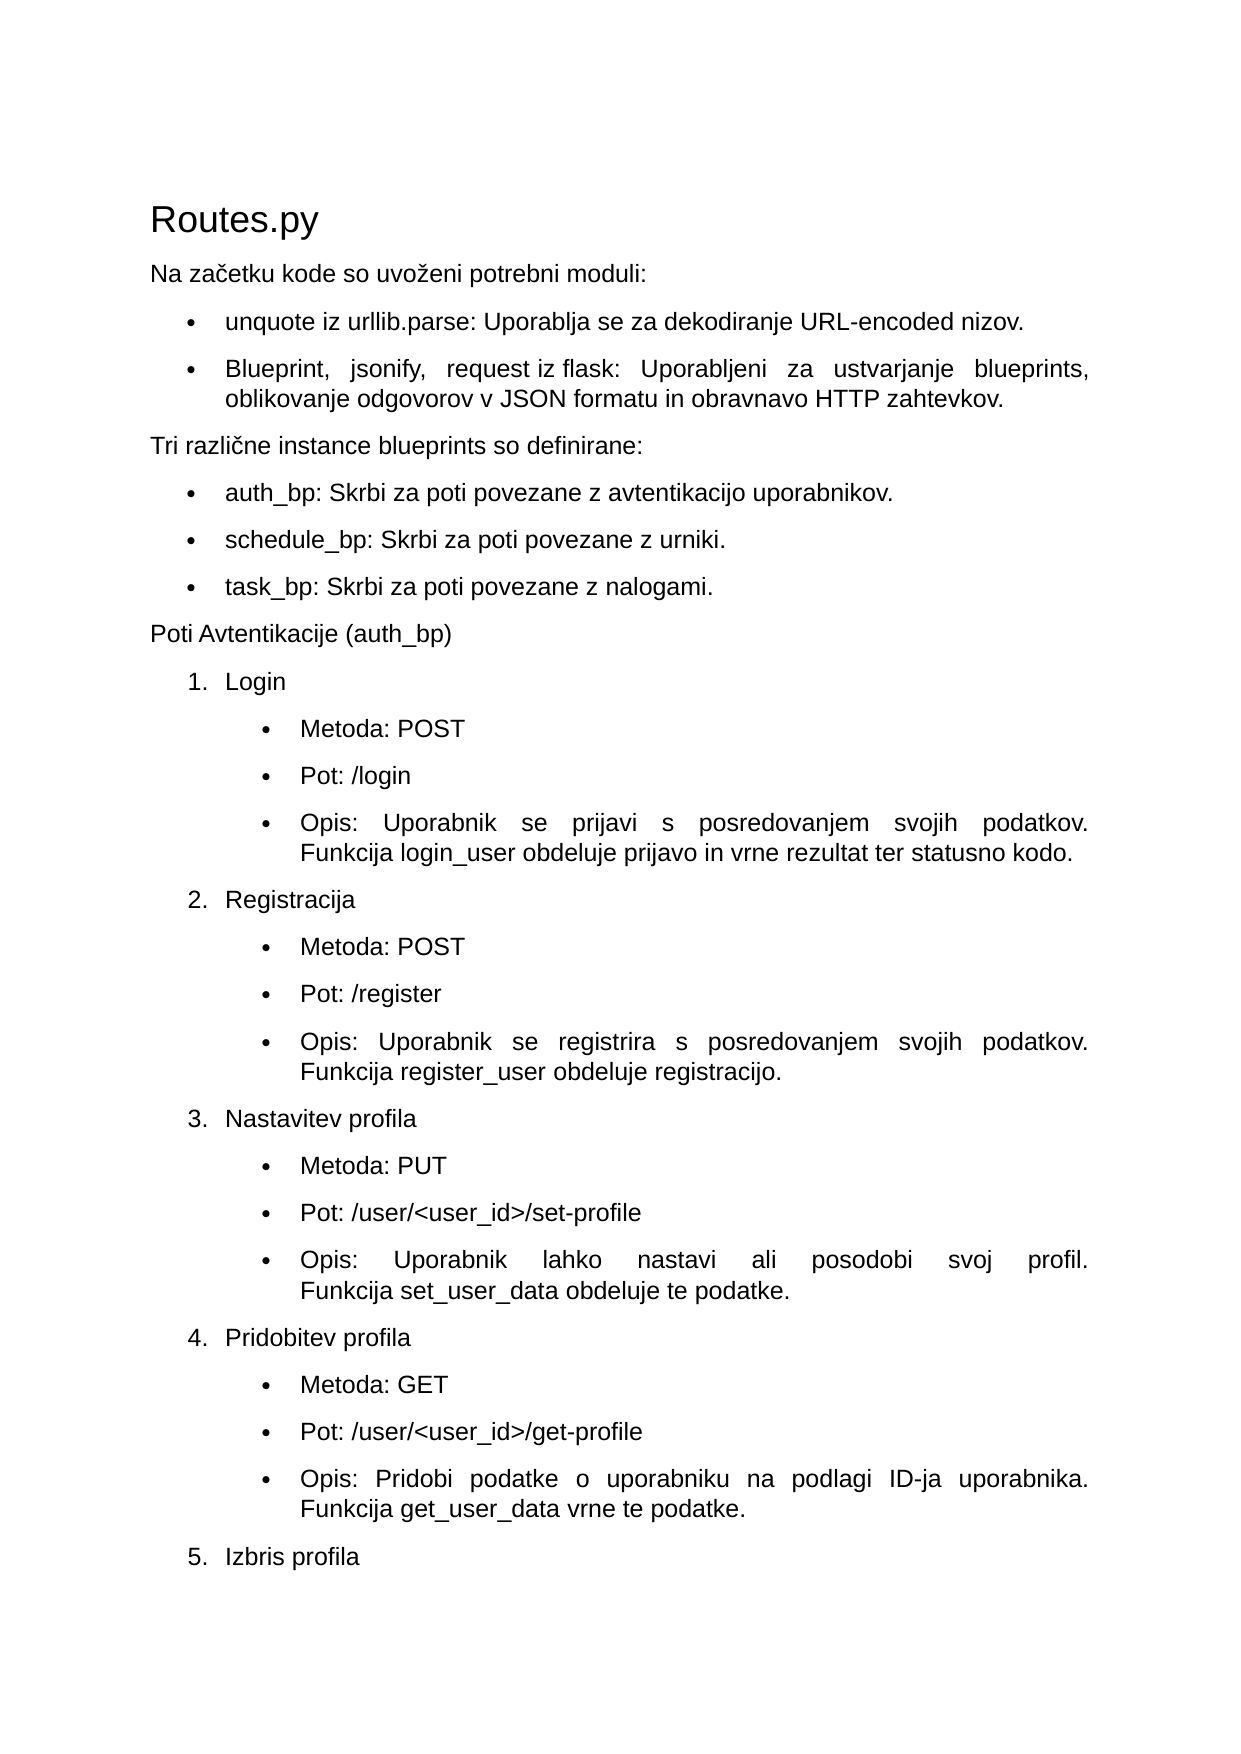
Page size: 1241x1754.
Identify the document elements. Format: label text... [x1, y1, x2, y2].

list Registracija [187, 885, 1090, 914]
list unquote iz urllib.parse: Uporablja se za dekodiranje URL-encoded nizov. [187, 306, 1090, 335]
list Pot: /register [262, 979, 1090, 1008]
list Izbris profila [187, 1541, 1090, 1570]
list Login [187, 666, 1090, 695]
list Pot: /user/<user_id>/set-profile [262, 1198, 1090, 1227]
list Pridobitev profila [187, 1323, 1090, 1351]
list task_bp: Skrbi za poti povezane z nalogami. [187, 572, 1090, 601]
list auth_bp: Skrbi za poti povezane z avtentikacijo uporabnikov. [187, 478, 1090, 507]
list Opis: Uporabnik lahko nastavi ali posodobi svoj profil. Funkcija set_user_data obdeluje te podatke. [262, 1245, 1090, 1304]
list Metoda: GET [262, 1370, 1090, 1398]
text Na začetku kode so uvoženi potrebni moduli: [150, 259, 1090, 288]
list Nastavitev profila [187, 1104, 1090, 1133]
list Pot: /login [262, 761, 1090, 789]
list Metoda: PUT [262, 1151, 1090, 1180]
list Pot: /user/<user_id>/get-profile [262, 1417, 1090, 1446]
text Poti Avtentikacije (auth_bp) [150, 619, 1090, 648]
list schedule_bp: Skrbi za poti povezane z urniki. [187, 525, 1090, 554]
list Opis: Pridobi podatke o uporabniku na podlagi ID-ja uporabnika. Funkcija get_user_data vrne te podatke. [262, 1464, 1090, 1523]
text Routes.py [150, 197, 1090, 240]
list Opis: Uporabnik se prijavi s posredovanjem svojih podatkov. Funkcija login_user obdeluje prijavo in vrne rezultat ter statusno kodo. [262, 808, 1090, 867]
text Tri različne instance blueprints so definirane: [150, 431, 1090, 460]
list Blueprint, jsonify, request iz flask: Uporabljeni za ustvarjanje blueprints, oblikovanje odgovorov v JSON formatu in obravnavo HTTP zahtevkov. [187, 353, 1090, 413]
list Metoda: POST [262, 713, 1090, 742]
list Opis: Uporabnik se registrira s posredovanjem svojih podatkov. Funkcija register_user obdeluje registracijo. [262, 1026, 1090, 1086]
list Metoda: POST [262, 932, 1090, 961]
